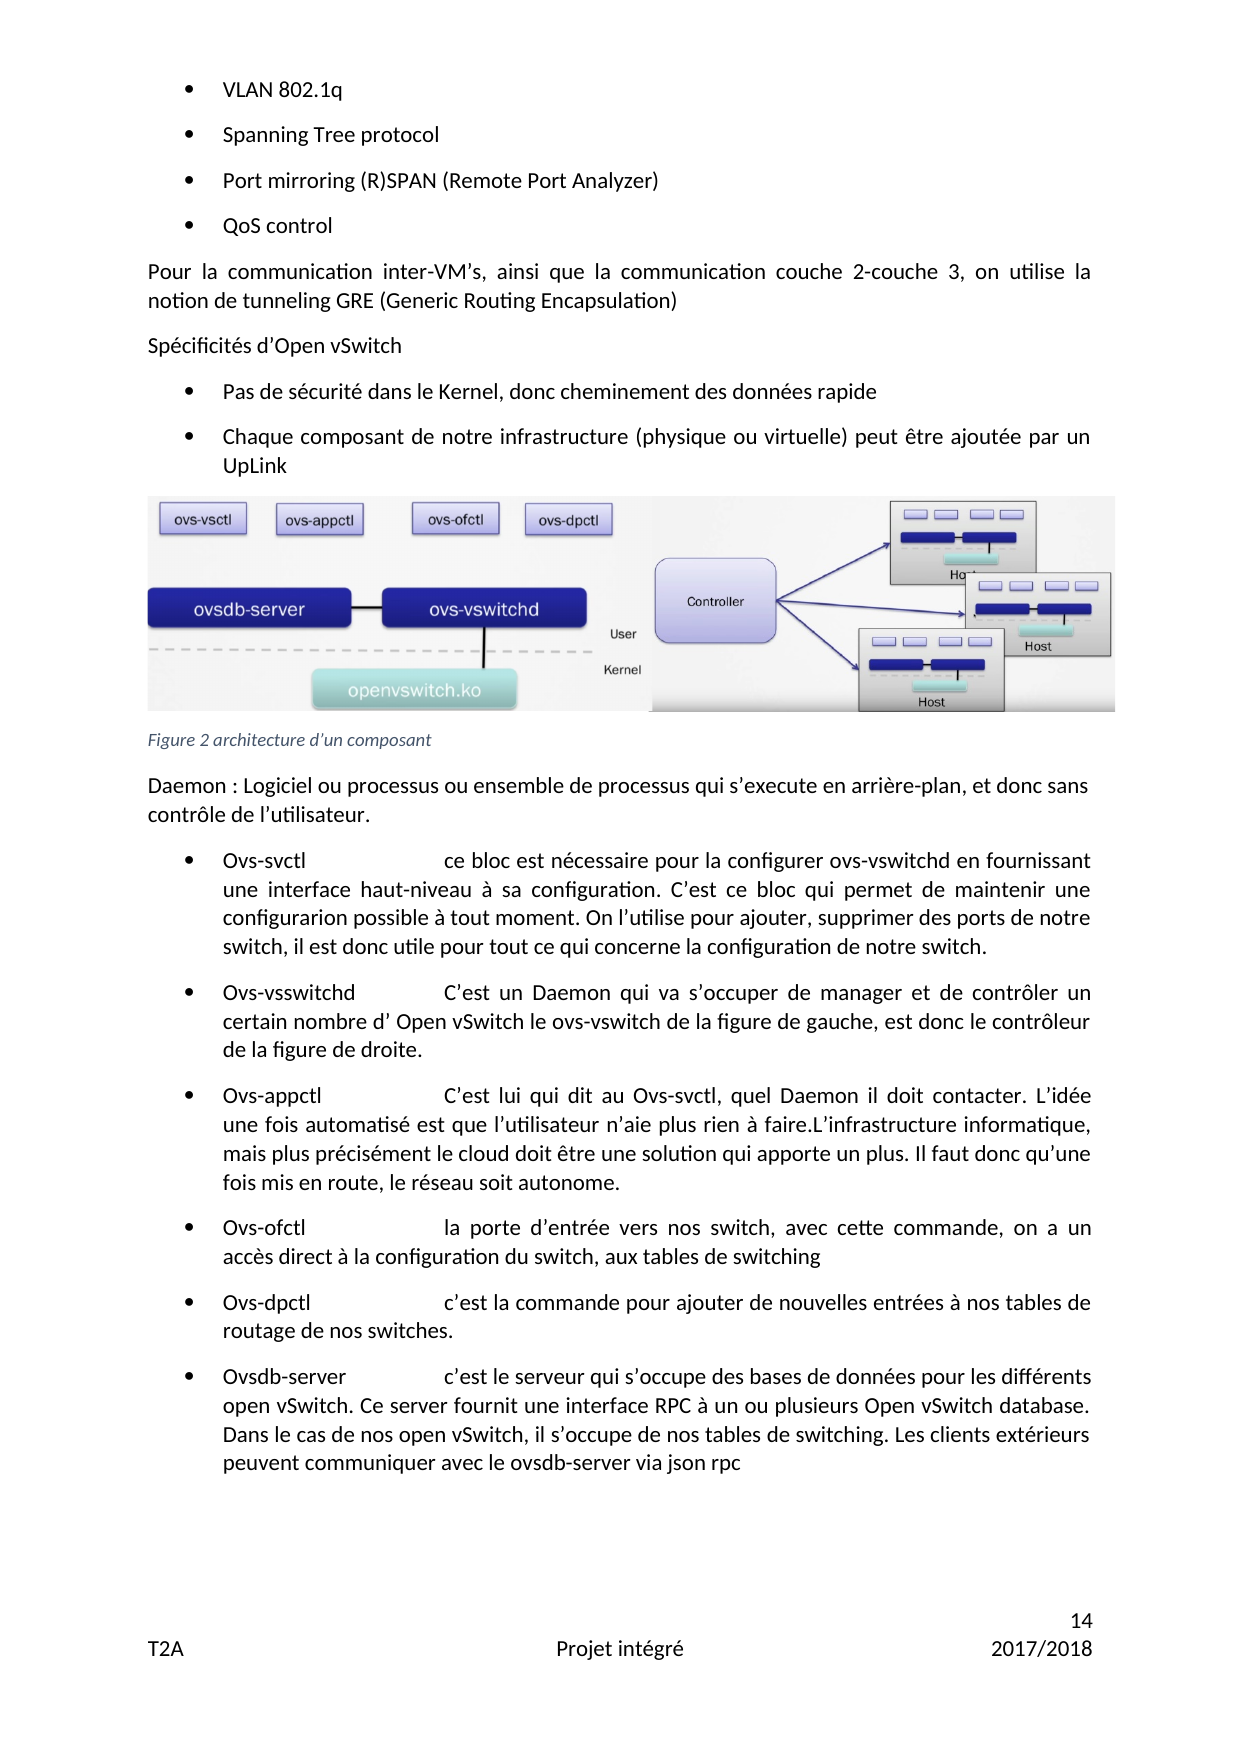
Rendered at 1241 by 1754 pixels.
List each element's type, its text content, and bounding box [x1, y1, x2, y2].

list Ovs-ofctl la porte d’entrée vers nos switch, avec cette commande, on a un accès direct à la configuration du switch, aux tables de switching [185, 1213, 1093, 1270]
list QoS control [185, 212, 1093, 239]
text Figure 2 architecture d’un composant [148, 728, 1093, 751]
list Ovs-dpctl c’est la commande pour ajouter de nouvelles entrées à nos tables de routage de nos switches. [185, 1288, 1093, 1344]
list Ovs-svctl ce bloc est nécessaire pour la configurer ovs-vswitchd en fournissant une interface haut-niveau à sa configuration. C’est ce bloc qui permet de maintenir une configurarion possible à tout moment. On l’utilise pour ajouter, supprimer des ports de notre switch, il est donc utile pour tout ce qui concerne la configuration de notre switch. [185, 846, 1093, 960]
list VLAN 802.1q [185, 75, 1093, 103]
list Ovs-appctl C’est lui qui dit au Ovs-svctl, quel Daemon il doit contacter. L’idée une fois automatisé est que l’utilisateur n’aie plus rien à faire.L’infrastructure informatique, mais plus précisément le cloud doit être une solution qui apporte un plus. Il faut donc qu’une fois mis en route, le réseau soit autonome. [185, 1081, 1093, 1196]
list Chaque composant de notre infrastructure (physique ou virtuelle) peut être ajoutée par un UpLink [185, 422, 1093, 479]
text Spécificités d’Open vSwitch [148, 331, 1093, 359]
list Ovsdb-server c’est le serveur qui s’occupe des bases de données pour les différents open vSwitch. Ce server fournit une interface RPC à un ou plusieurs Open vSwitch database. Dans le cas de nos open vSwitch, il s’occupe de nos tables de switching. Les clients extérieurs peuvent communiquer avec le ovsdb-server via json rpc [185, 1362, 1093, 1477]
list Pas de sécurité dans le Kernel, donc cheminement des données rapide [185, 377, 1093, 405]
list Ovs-vsswitchd C’est un Daemon qui va s’occuper de manager et de contrôler un certain nombre d’ Open vSwitch le ovs-vswitch de la figure de gauche, est donc le contrôleur de la figure de droite. [185, 978, 1093, 1064]
list Spanning Tree protocol [185, 121, 1093, 148]
list Port mirroring (R)SPAN (Remote Port Analyzer) [185, 166, 1093, 194]
text Pour la communication inter-VM’s, ainsi que la communication couche 2-couche 3, on utilise la notion de tunneling GRE (Generic Routing Encapsulation) [148, 257, 1093, 314]
text Daemon : Logiciel ou processus ou ensemble de processus qui s’execute en arrière-plan, et donc sans contrôle de l’utilisateur. [148, 771, 1093, 828]
